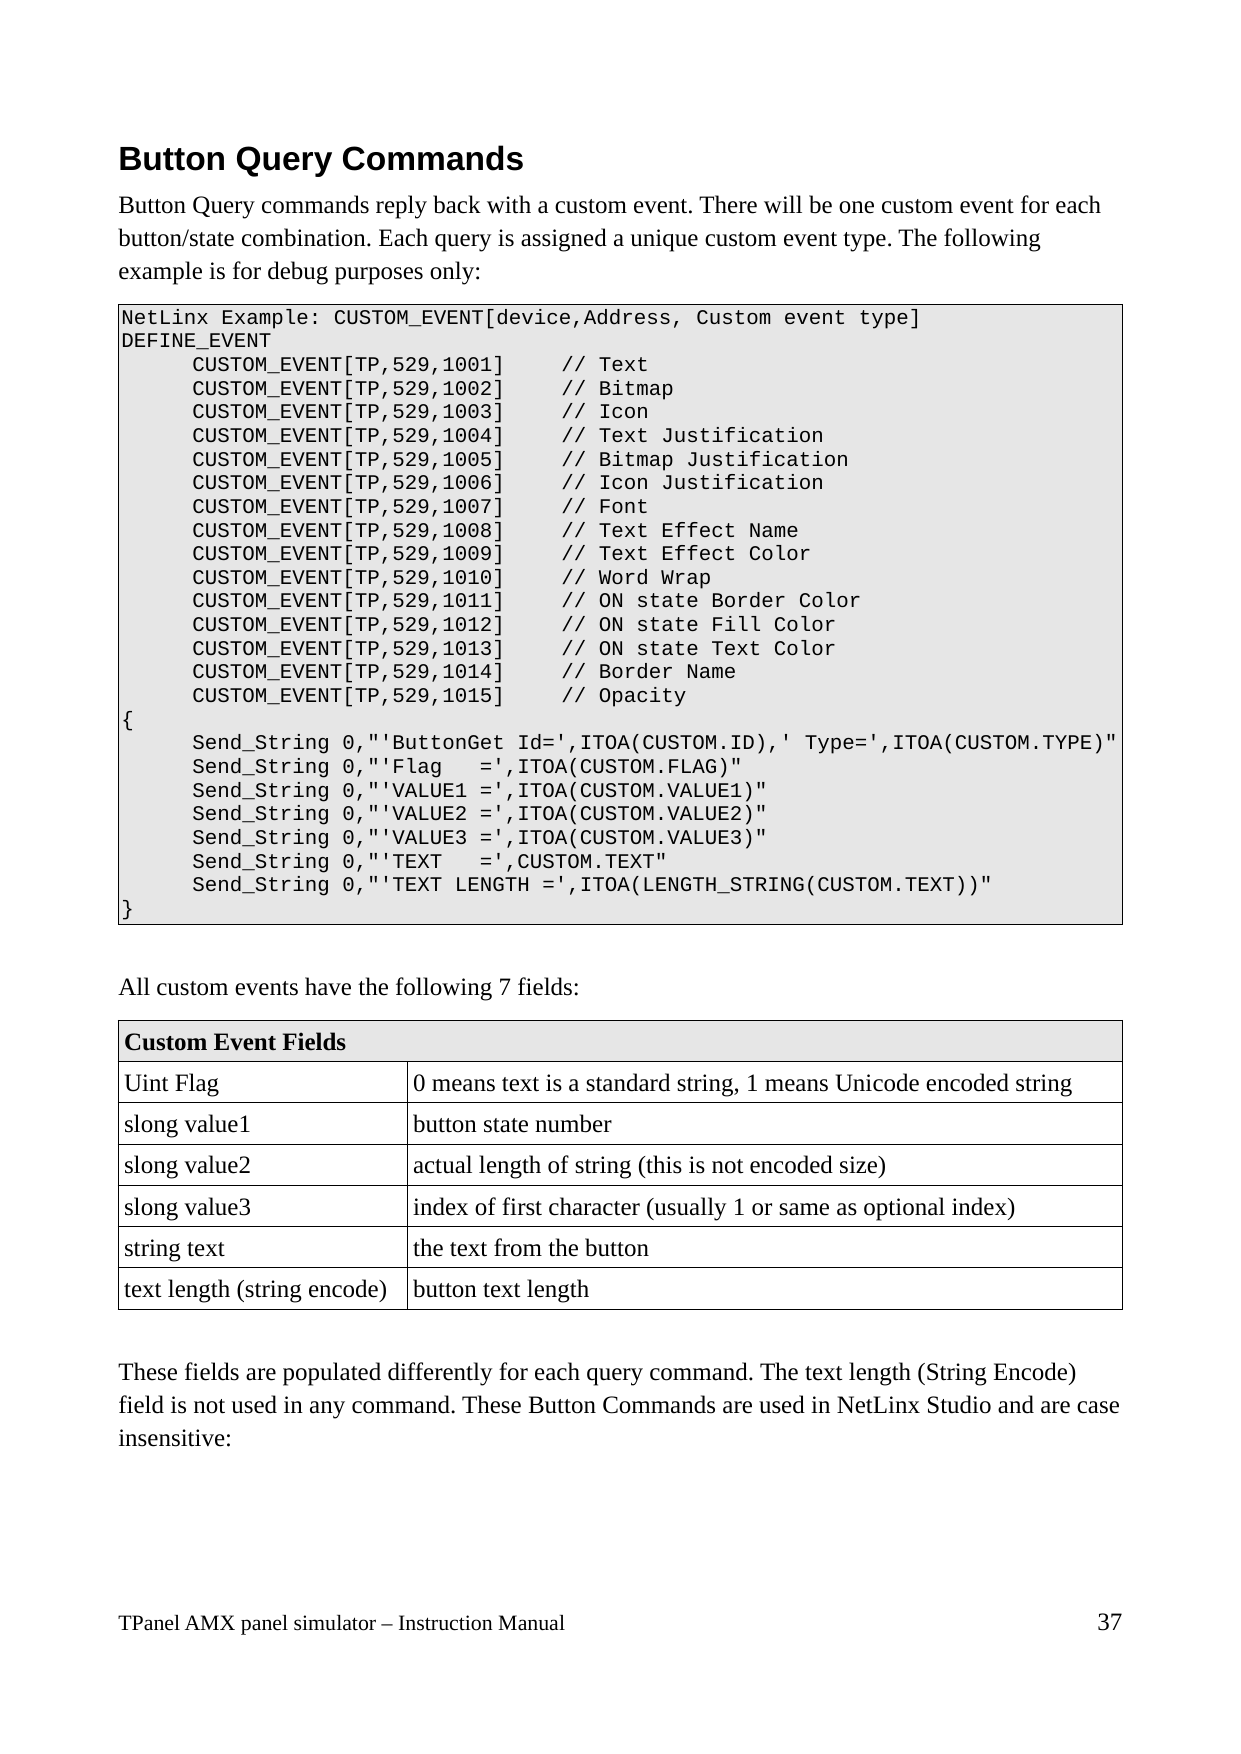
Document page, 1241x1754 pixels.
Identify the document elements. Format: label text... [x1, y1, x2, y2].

text Send_String 0,"'ButtonGet Id=',ITOA(CUSTOM.ID),' Type=',ITOA(CUSTOM.TYPE)" [119, 729, 1122, 753]
text These fields are populated differently for each query command. The text length (String Encode) field is not used in any command. These Button Commands are used in NetLinx Studio and are case insensitive: [118, 1357, 1122, 1452]
text { [119, 706, 1122, 729]
table_cell index of first character (usually 1 or same as optional index) [408, 1186, 1122, 1226]
table_cell actual length of string (this is not encoded size) [408, 1145, 1122, 1185]
text CUSTOM_EVENT[TP,529,1011] // ON state Border Color [119, 587, 1122, 611]
table_cell button text length [408, 1268, 1122, 1308]
text CUSTOM_EVENT[TP,529,1001] // Text [119, 351, 1122, 375]
table_cell 0 means text is a standard string, 1 means Unicode encoded string [408, 1062, 1122, 1102]
table_cell string text [119, 1227, 407, 1267]
table_cell slong value1 [119, 1103, 407, 1143]
text Send_String 0,"'TEXT =',CUSTOM.TEXT" [119, 848, 1122, 871]
text Send_String 0,"'TEXT LENGTH =',ITOA(LENGTH_STRING(CUSTOM.TEXT))" [119, 871, 1122, 895]
text Button Query commands reply back with a custom event. There will be one custom event for each button/state combination. Each query is assigned a unique custom event type. The following example is for debug purposes only: [118, 190, 1122, 285]
table_cell Uint Flag [119, 1062, 407, 1102]
text CUSTOM_EVENT[TP,529,1010] // Word Wrap [119, 564, 1122, 587]
text Send_String 0,"'VALUE2 =',ITOA(CUSTOM.VALUE2)" [119, 800, 1122, 824]
text CUSTOM_EVENT[TP,529,1002] // Bitmap [119, 375, 1122, 398]
table_cell text length (string encode) [119, 1268, 407, 1308]
text CUSTOM_EVENT[TP,529,1007] // Font [119, 493, 1122, 517]
text Send_String 0,"'VALUE1 =',ITOA(CUSTOM.VALUE1)" [119, 777, 1122, 800]
text CUSTOM_EVENT[TP,529,1015] // Opacity [119, 682, 1122, 706]
subtitle Button Query Commands [118, 139, 1122, 178]
text CUSTOM_EVENT[TP,529,1012] // ON state Fill Color [119, 611, 1122, 635]
text CUSTOM_EVENT[TP,529,1008] // Text Effect Name [119, 517, 1122, 540]
text All custom events have the following 7 fields: [118, 972, 1122, 1001]
text CUSTOM_EVENT[TP,529,1005] // Bitmap Justification [119, 446, 1122, 469]
table_cell slong value2 [119, 1145, 407, 1185]
text CUSTOM_EVENT[TP,529,1013] // ON state Text Color [119, 635, 1122, 658]
table_header Custom Event Fields [119, 1021, 1122, 1061]
text CUSTOM_EVENT[TP,529,1006] // Icon Justification [119, 469, 1122, 493]
text } [119, 895, 1122, 924]
table_cell slong value3 [119, 1186, 407, 1226]
table_cell button state number [408, 1103, 1122, 1143]
text CUSTOM_EVENT[TP,529,1004] // Text Justification [119, 422, 1122, 446]
text DEFINE_EVENT [119, 327, 1122, 351]
text NetLinx Example: CUSTOM_EVENT[device,Address, Custom event type] [119, 305, 1122, 327]
text Send_String 0,"'VALUE3 =',ITOA(CUSTOM.VALUE3)" [119, 824, 1122, 848]
text CUSTOM_EVENT[TP,529,1009] // Text Effect Color [119, 540, 1122, 564]
text CUSTOM_EVENT[TP,529,1003] // Icon [119, 398, 1122, 422]
text Send_String 0,"'Flag =',ITOA(CUSTOM.FLAG)" [119, 753, 1122, 777]
text CUSTOM_EVENT[TP,529,1014] // Border Name [119, 658, 1122, 682]
table_cell the text from the button [408, 1227, 1122, 1267]
